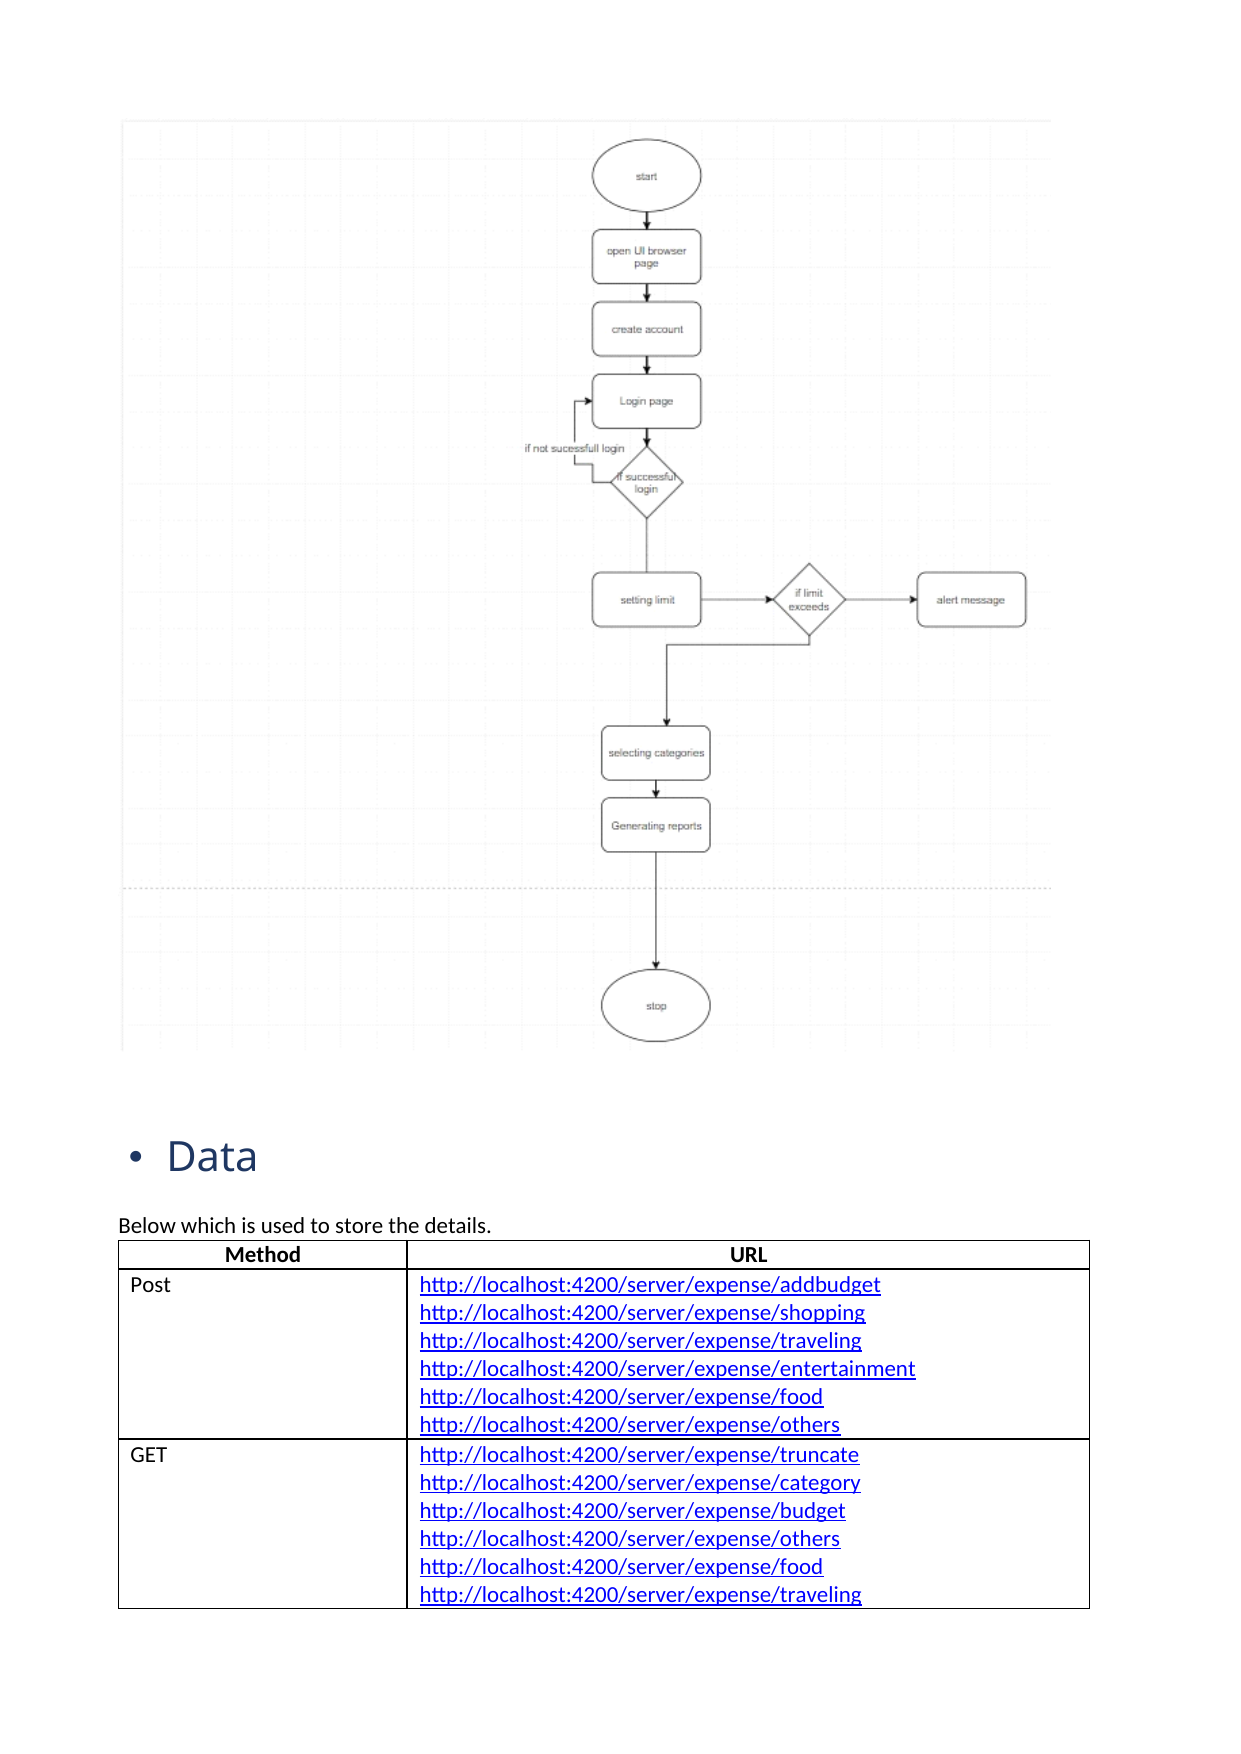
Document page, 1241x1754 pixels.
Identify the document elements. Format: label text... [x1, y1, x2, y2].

table_cell GET [119, 1440, 406, 1608]
list Data [128, 1127, 1122, 1183]
table_cell http://localhost:4200/server/expense/addbudget http://localhost:4200/server/expense/shopping http://localhost:4200/server/expense/traveling http://localhost:4200/server/expense/entertainment http://localhost:4200/server/expense/food http://localhost:4200/server/expense/others [408, 1270, 1089, 1438]
text Below which is used to store the details. [118, 1211, 1122, 1239]
table_header Method [119, 1241, 406, 1268]
table_cell http://localhost:4200/server/expense/truncate http://localhost:4200/server/expense/category http://localhost:4200/server/expense/budget http://localhost:4200/server/expense/others http://localhost:4200/server/expense/food http://localhost:4200/server/expense/traveling [408, 1440, 1089, 1608]
table_header URL [408, 1241, 1089, 1268]
table_cell Post [119, 1270, 406, 1438]
